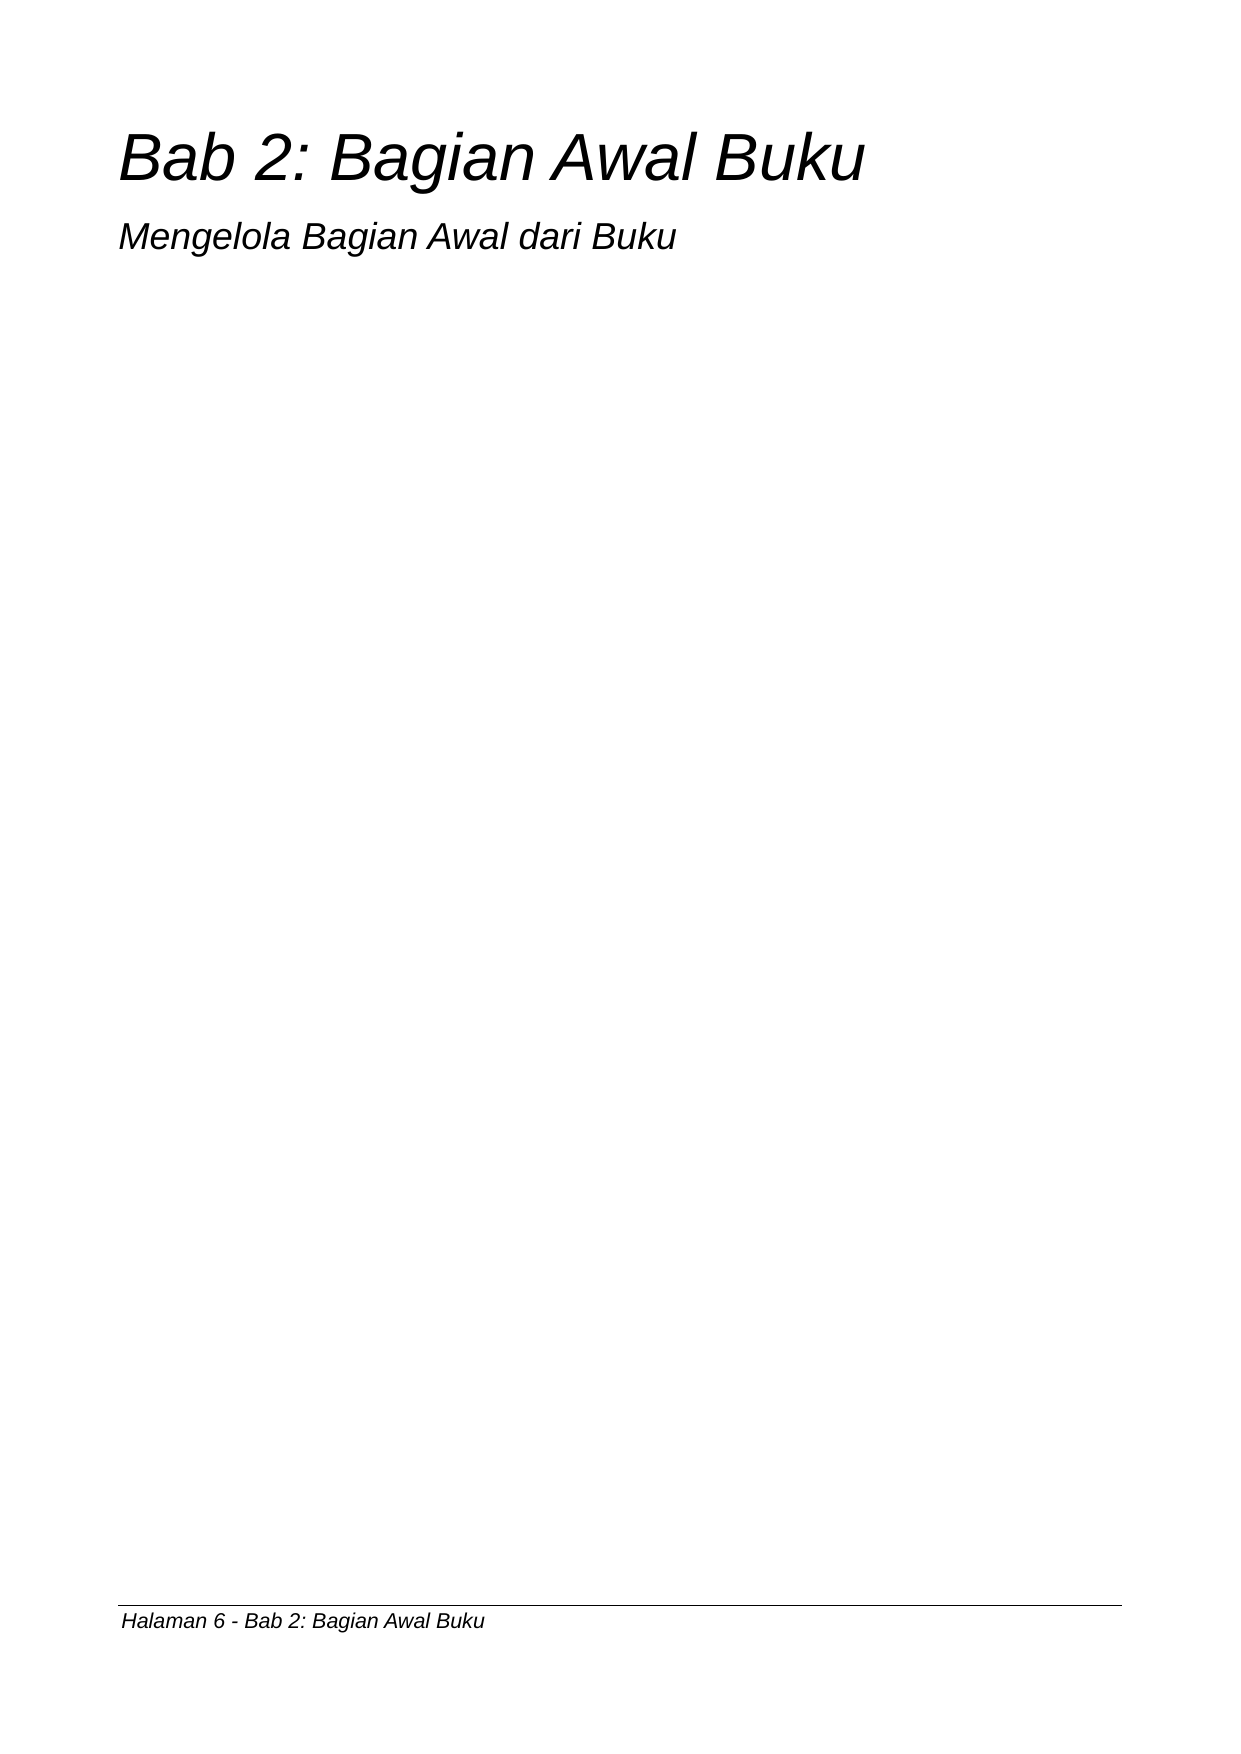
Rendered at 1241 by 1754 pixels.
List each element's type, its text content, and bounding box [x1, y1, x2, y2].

title Bab 2: Bagian Awal Buku [118, 118, 1122, 195]
subtitle Mengelola Bagian Awal dari Buku [118, 214, 1122, 257]
